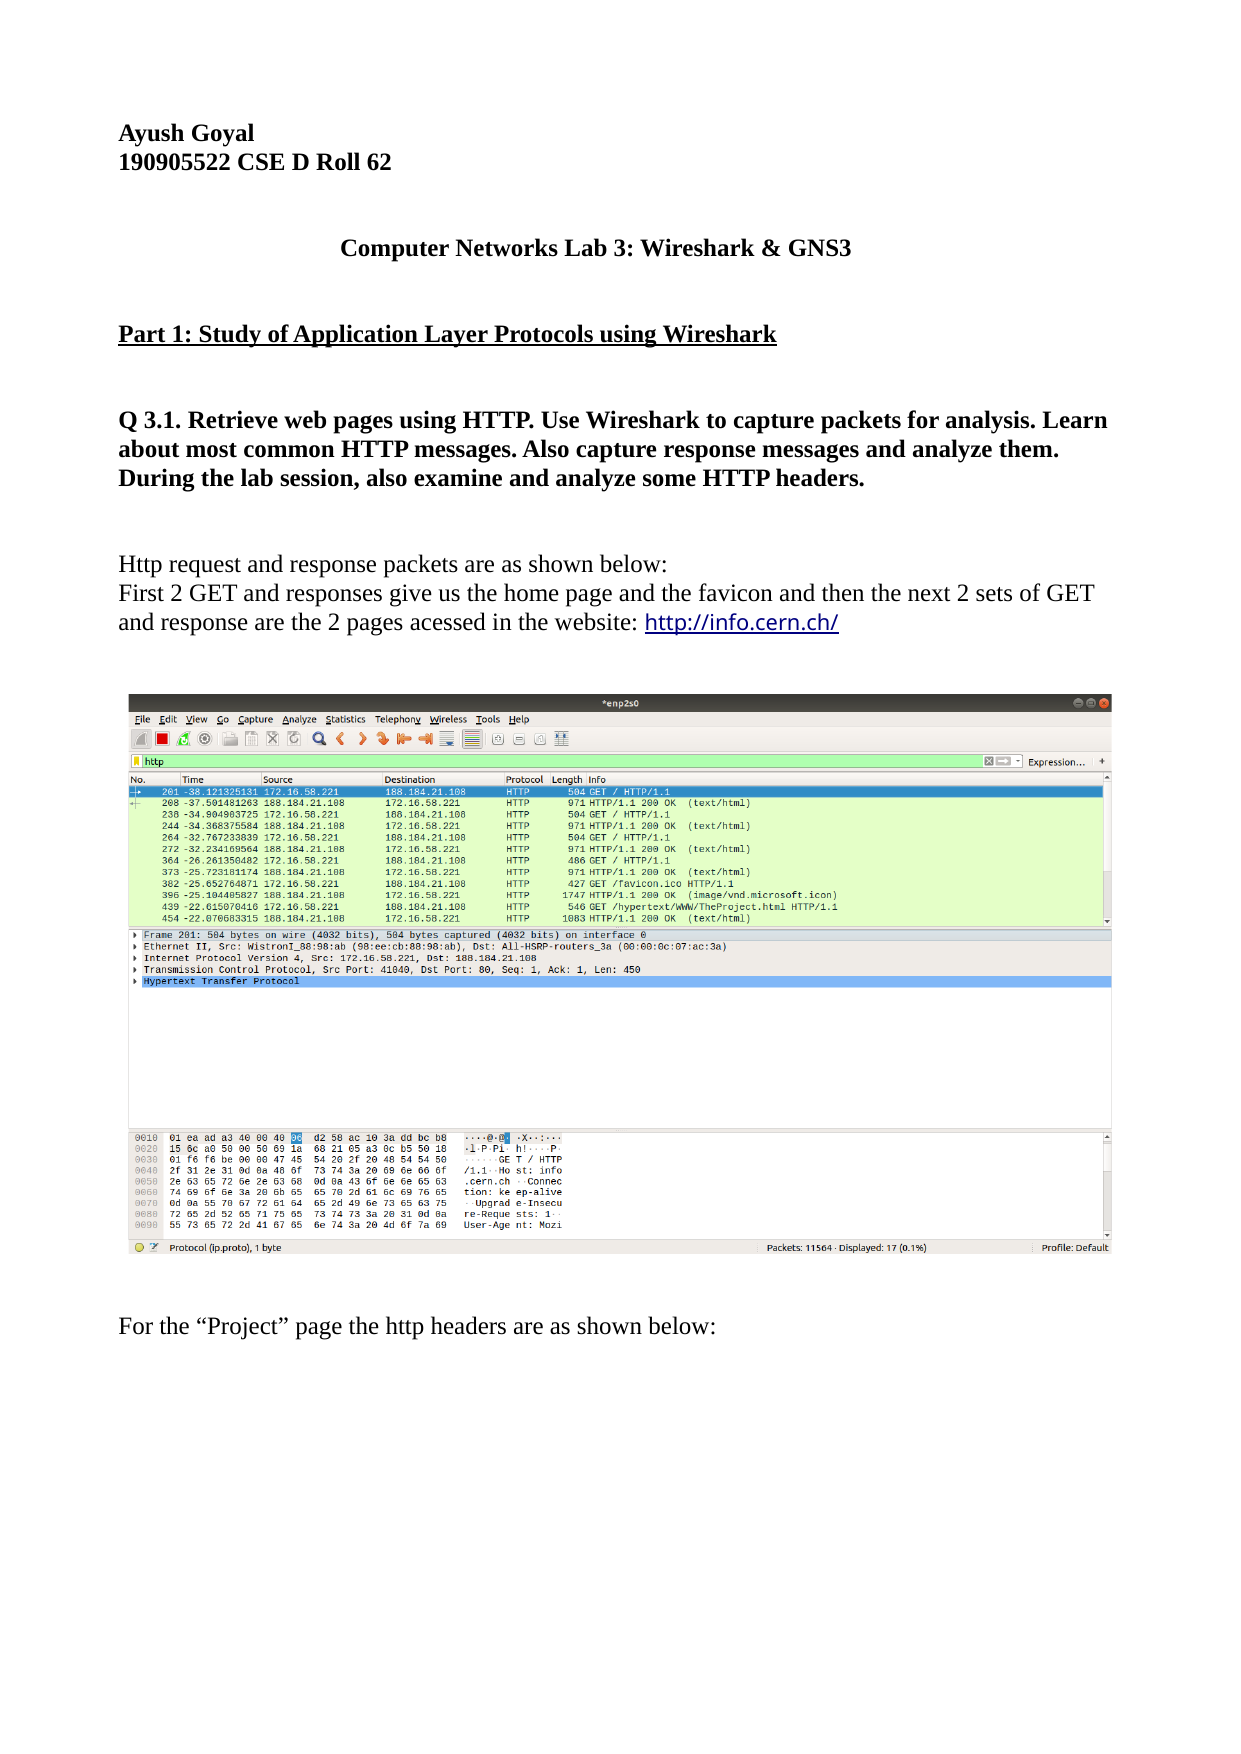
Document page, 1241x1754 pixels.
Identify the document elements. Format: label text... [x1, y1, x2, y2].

text 190905522 CSE D Roll 62 [118, 147, 1122, 176]
text Ayush Goyal [118, 118, 1122, 147]
text Q 3.1. Retrieve web pages using HTTP. Use Wireshark to capture packets for analysis. Learn about most common HTTP messages. Also capture response messages and analyze them. During the lab session, also examine and analyze some HTTP headers. [118, 406, 1122, 492]
text For the “Project” page the http headers are as shown below: [118, 1311, 1122, 1340]
text First 2 GET and responses give us the home page and the favicon and then the next 2 sets of GET and response are the 2 pages acessed in the website: http://info.cern.ch/ [118, 578, 1122, 637]
text Computer Networks Lab 3: Wireshark & GNS3 [118, 233, 1122, 262]
picture [128, 694, 1112, 1254]
text Http request and response packets are as shown below: [118, 549, 1122, 578]
text Part 1: Study of Application Layer Protocols using Wireshark [118, 319, 1122, 348]
